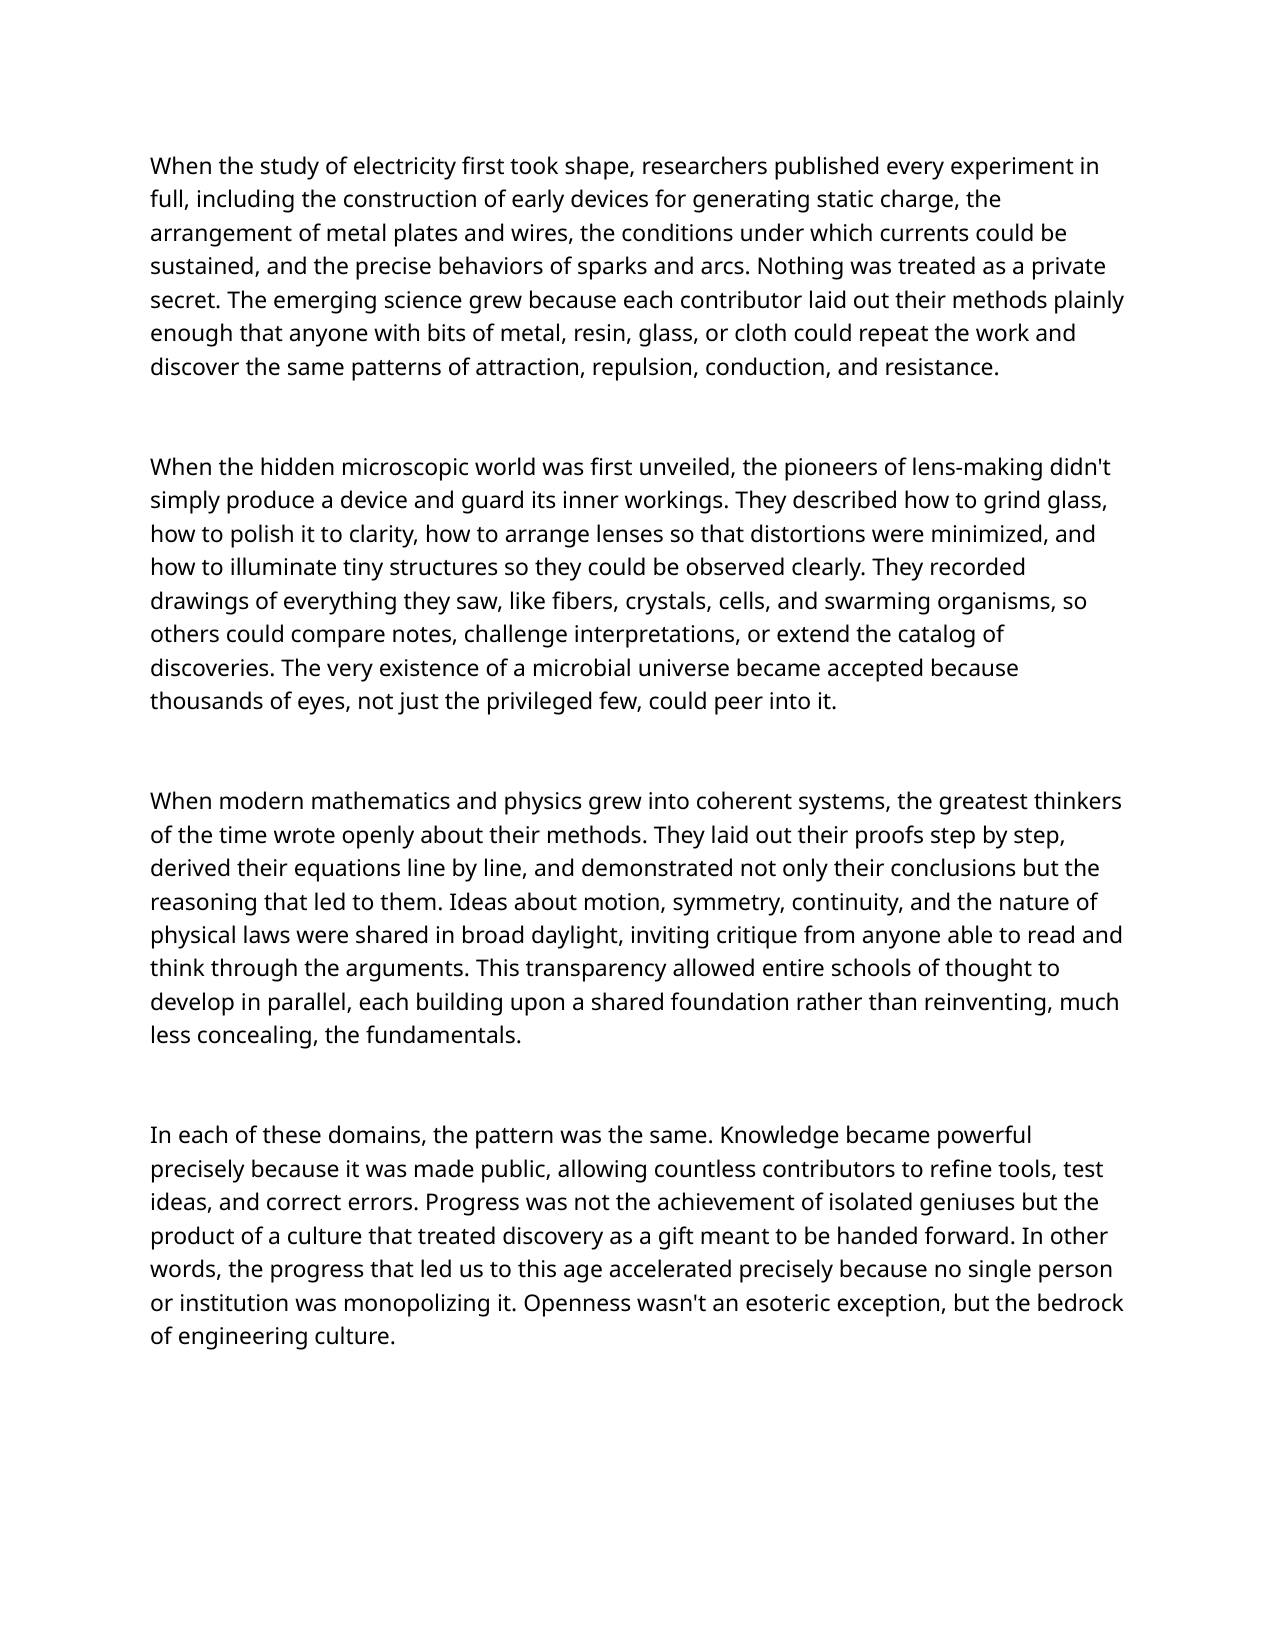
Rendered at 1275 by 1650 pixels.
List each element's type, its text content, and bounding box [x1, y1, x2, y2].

text In each of these domains, the pattern was the same. Knowledge became powerful precisely because it was made public, allowing countless contributors to refine tools, test ideas, and correct errors. Progress was not the achievement of isolated geniuses but the product of a culture that treated discovery as a gift meant to be handed forward. In other words, the progress that led us to this age accelerated precisely because no single person or institution was monopolizing it. Openness wasn't an esoteric exception, but the bedrock of engineering culture. [150, 1119, 1125, 1351]
text When modern mathematics and physics grew into coherent systems, the greatest thinkers of the time wrote openly about their methods. They laid out their proofs step by step, derived their equations line by line, and demonstrated not only their conclusions but the reasoning that led to them. Ideas about motion, symmetry, continuity, and the nature of physical laws were shared in broad daylight, inviting critique from anyone able to read and think through the arguments. This transparency allowed entire schools of thought to develop in parallel, each building upon a shared foundation rather than reinventing, much less concealing, the fundamentals. [150, 785, 1125, 1050]
text When the study of electricity first took shape, researchers published every experiment in full, including the construction of early devices for generating static charge, the arrangement of metal plates and wires, the conditions under which currents could be sustained, and the precise behaviors of sparks and arcs. Nothing was treated as a private secret. The emerging science grew because each contributor laid out their methods plainly enough that anyone with bits of metal, resin, glass, or cloth could repeat the work and discover the same patterns of attraction, repulsion, conduction, and resistance. [150, 150, 1125, 382]
text When the hidden microscopic world was first unveiled, the pioneers of lens-making didn't simply produce a device and guard its inner workings. They described how to grind glass, how to polish it to clarity, how to arrange lenses so that distortions were minimized, and how to illuminate tiny structures so they could be observed clearly. They recorded drawings of everything they saw, like fibers, crystals, cells, and swarming organisms, so others could compare notes, challenge interpretations, or extend the catalog of discoveries. The very existence of a microbial universe became accepted because thousands of eyes, not just the privileged few, could peer into it. [150, 451, 1125, 716]
